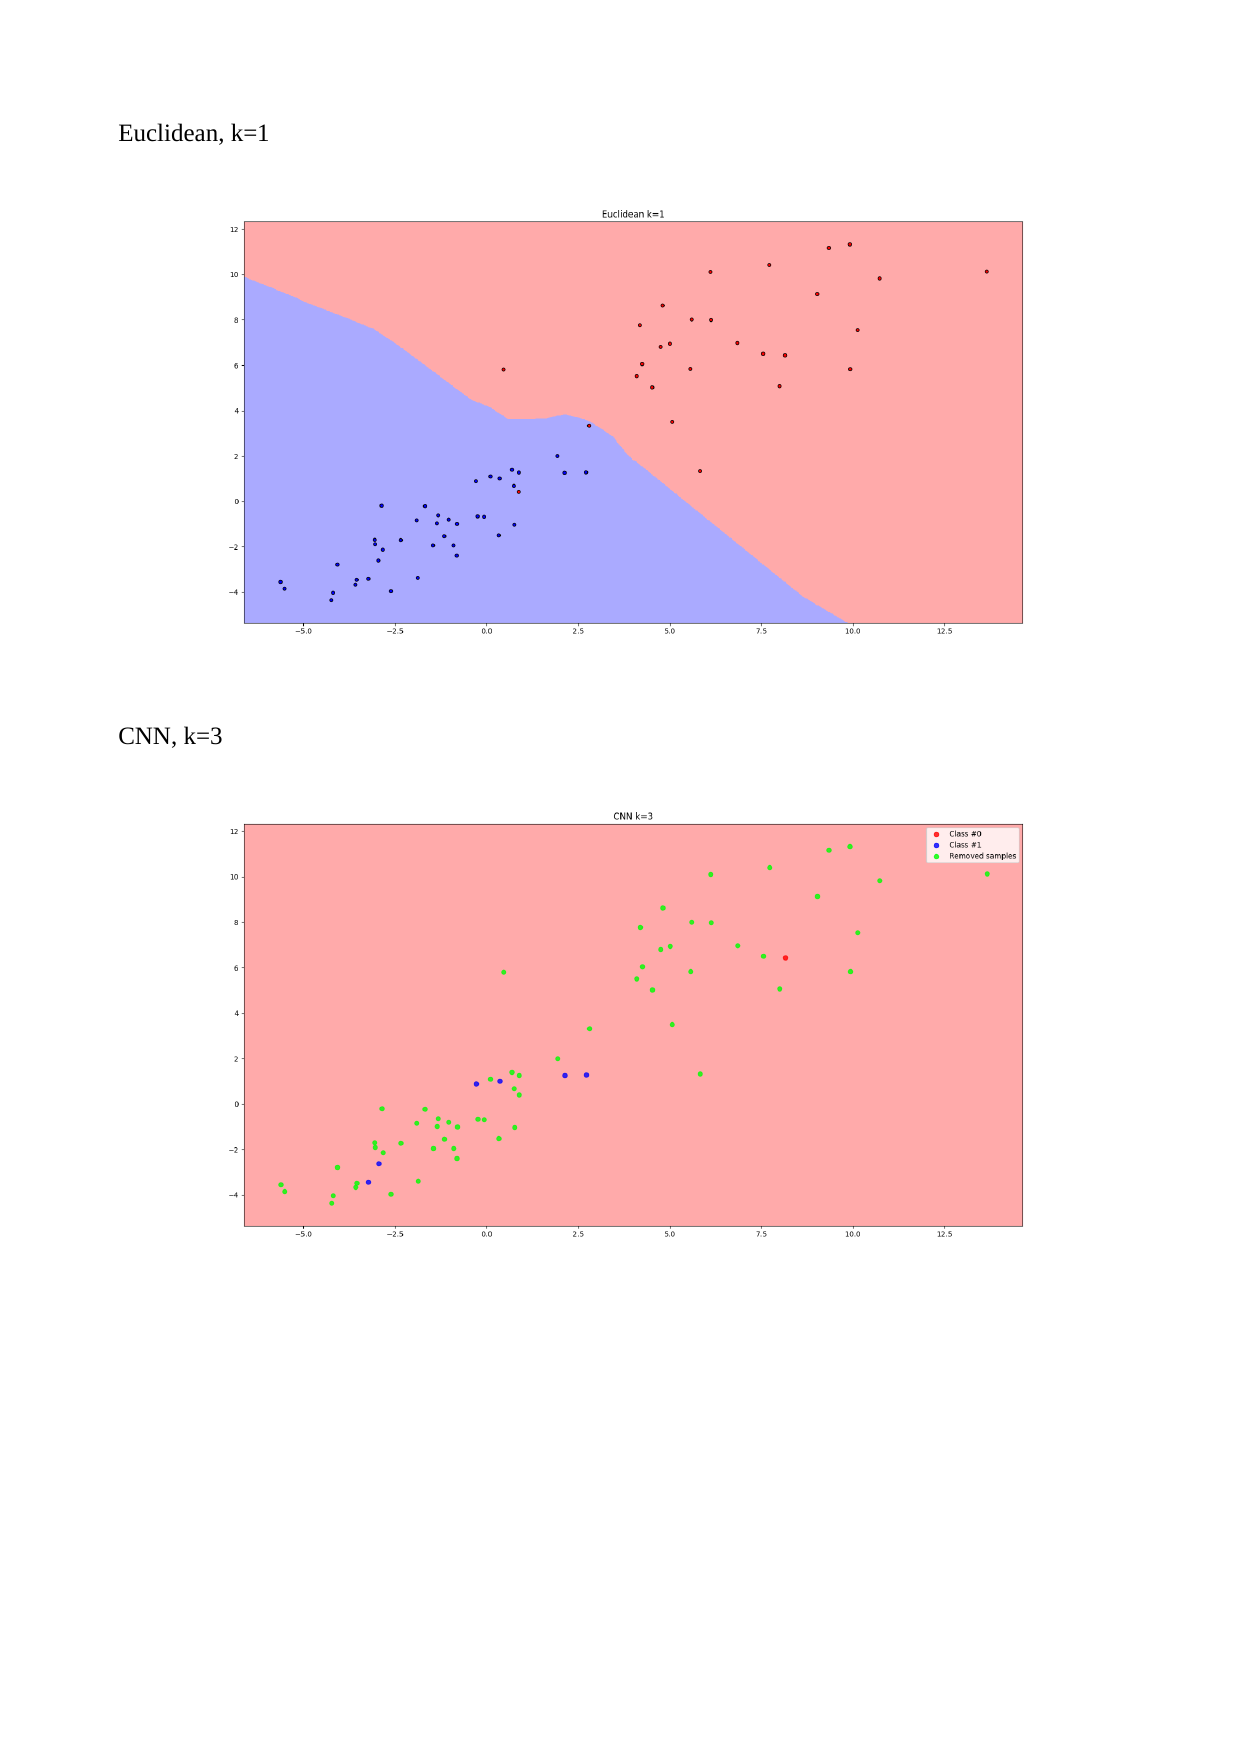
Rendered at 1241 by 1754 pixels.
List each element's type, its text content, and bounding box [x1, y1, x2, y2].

text Euclidean, k=1 [118, 118, 1122, 147]
text CNN, k=3 [118, 721, 1122, 749]
picture [118, 159, 1123, 680]
picture [118, 762, 1123, 1283]
